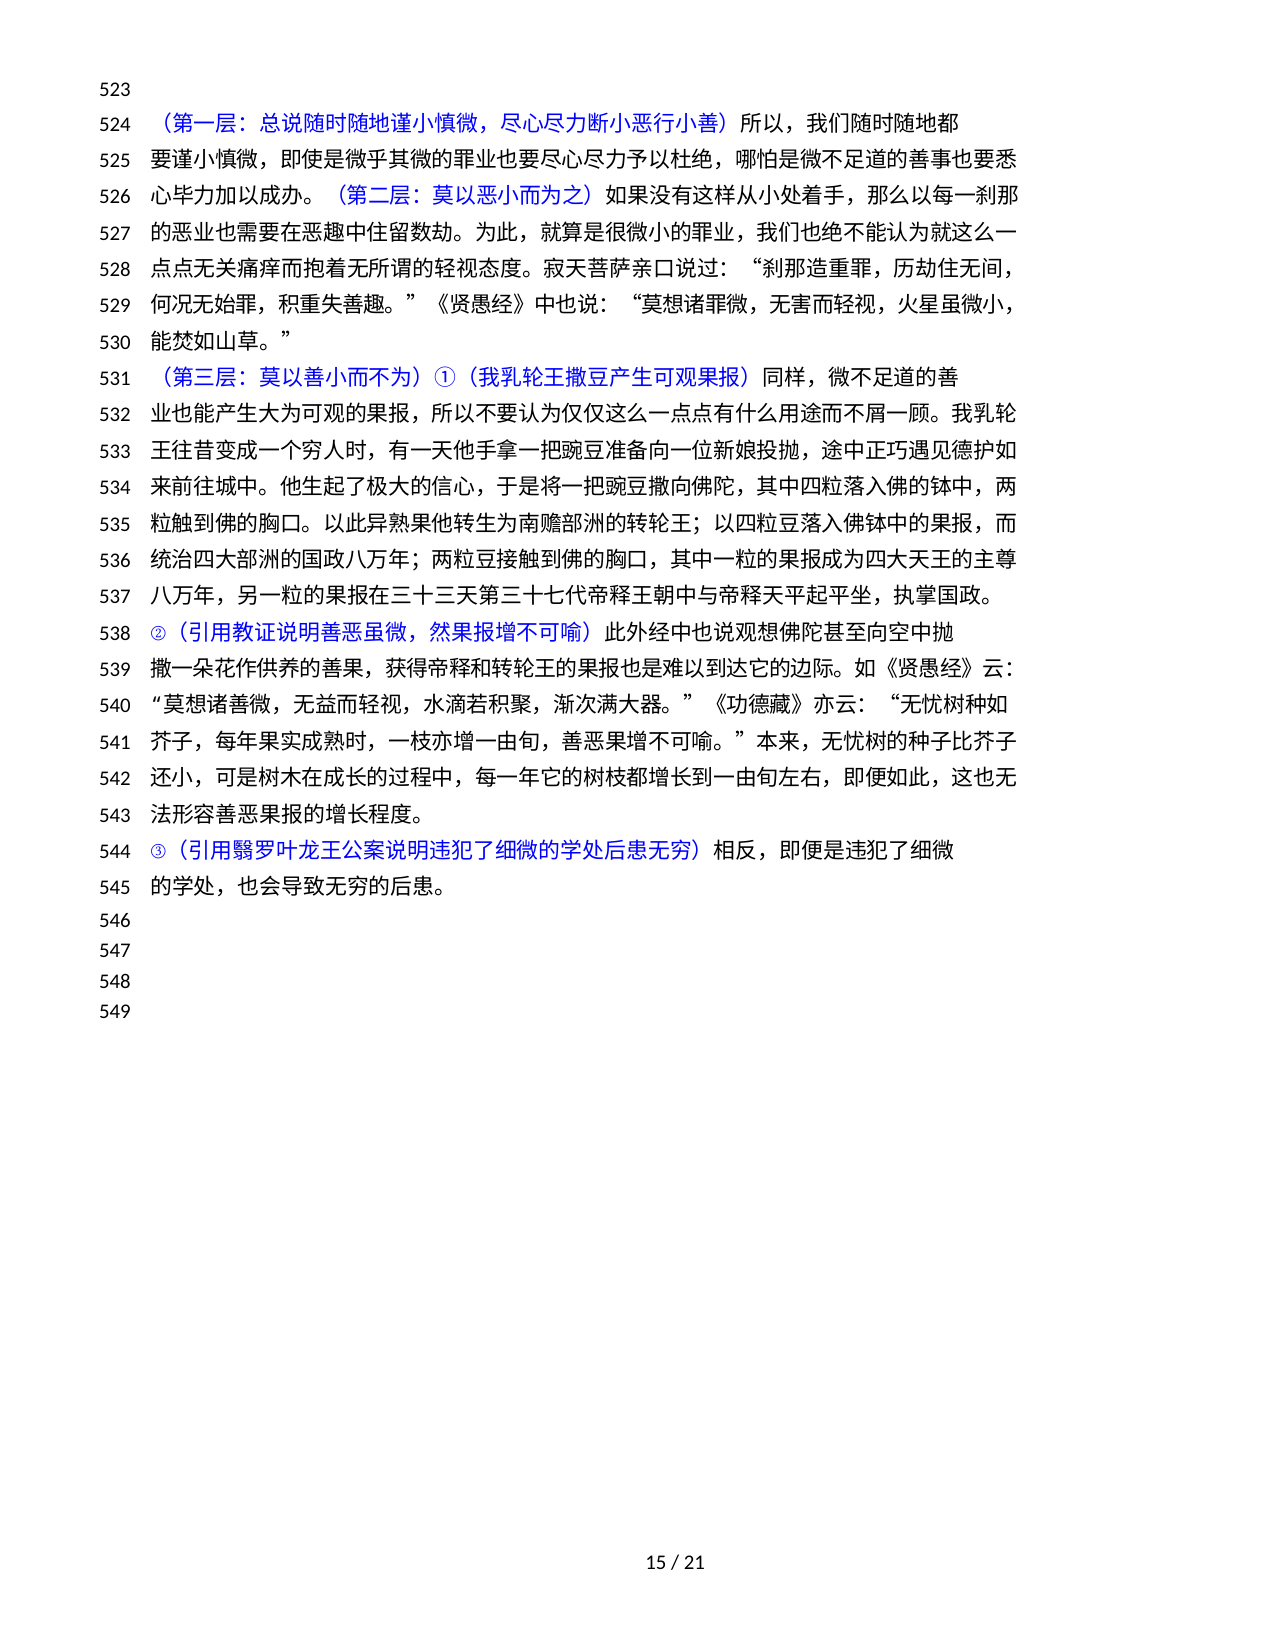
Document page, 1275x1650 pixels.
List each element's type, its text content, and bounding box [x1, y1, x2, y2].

text “莫想诸善微，无益而轻视，水滴若积聚，渐次满大器。”《功德藏》亦云：“无忧树种如 [150, 687, 1200, 719]
text 芥子，每年果实成熟时，一枝亦增一由旬，善恶果增不可喻。”本来，无忧树的种子比芥子 [150, 724, 1200, 756]
text 何况无始罪，积重失善趣。”《贤愚经》中也说：“莫想诸罪微，无害而轻视，火星虽微小， [150, 287, 1200, 319]
text 点点无关痛痒而抱着无所谓的轻视态度。寂天菩萨亲口说过：“刹那造重罪，历劫住无间， [150, 251, 1200, 283]
text 来前往城中。他生起了极大的信心，于是将一把豌豆撒向佛陀，其中四粒落入佛的钵中，两 [150, 469, 1200, 501]
text （第一层：总说随时随地谨小慎微，尽心尽力断小恶行小善）所以，我们随时随地都 [150, 106, 1200, 137]
text ②（引用教证说明善恶虽微，然果报增不可喻）此外经中也说观想佛陀甚至向空中抛 [150, 614, 1200, 646]
text 的恶业也需要在恶趣中住留数劫。为此，就算是很微小的罪业，我们也绝不能认为就这么一 [150, 215, 1200, 246]
text （第三层：莫以善小而不为）①（我乳轮王撒豆产生可观果报）同样，微不足道的善 [150, 360, 1200, 392]
text 能焚如山草。” [150, 324, 1200, 355]
text 要谨小慎微，即使是微乎其微的罪业也要尽心尽力予以杜绝，哪怕是微不足道的善事也要悉 [150, 142, 1200, 174]
text 八万年，另一粒的果报在三十三天第三十七代帝释王朝中与帝释天平起平坐，执掌国政。 [150, 578, 1200, 610]
text 粒触到佛的胸口。以此异熟果他转生为南赡部洲的转轮王；以四粒豆落入佛钵中的果报，而 [150, 506, 1200, 537]
text ③（引用翳罗叶龙王公案说明违犯了细微的学处后患无穷）相反，即便是违犯了细微 [150, 833, 1200, 865]
text 业也能产生大为可观的果报，所以不要认为仅仅这么一点点有什么用途而不屑一顾。我乳轮 [150, 396, 1200, 428]
text 还小，可是树木在成长的过程中，每一年它的树枝都增长到一由旬左右，即便如此，这也无 [150, 760, 1200, 792]
text 王往昔变成一个穷人时，有一天他手拿一把豌豆准备向一位新娘投抛，途中正巧遇见德护如 [150, 433, 1200, 464]
text 撒一朵花作供养的善果，获得帝释和转轮王的果报也是难以到达它的边际。如《贤愚经》云： [150, 651, 1200, 683]
text 的学处，也会导致无穷的后患。 [150, 869, 1200, 901]
text 法形容善恶果报的增长程度。 [150, 797, 1200, 828]
text 心毕力加以成办。（第二层：莫以恶小而为之）如果没有这样从小处着手，那么以每一刹那 [150, 178, 1200, 210]
text 统治四大部洲的国政八万年；两粒豆接触到佛的胸口，其中一粒的果报成为四大天王的主尊 [150, 542, 1200, 573]
